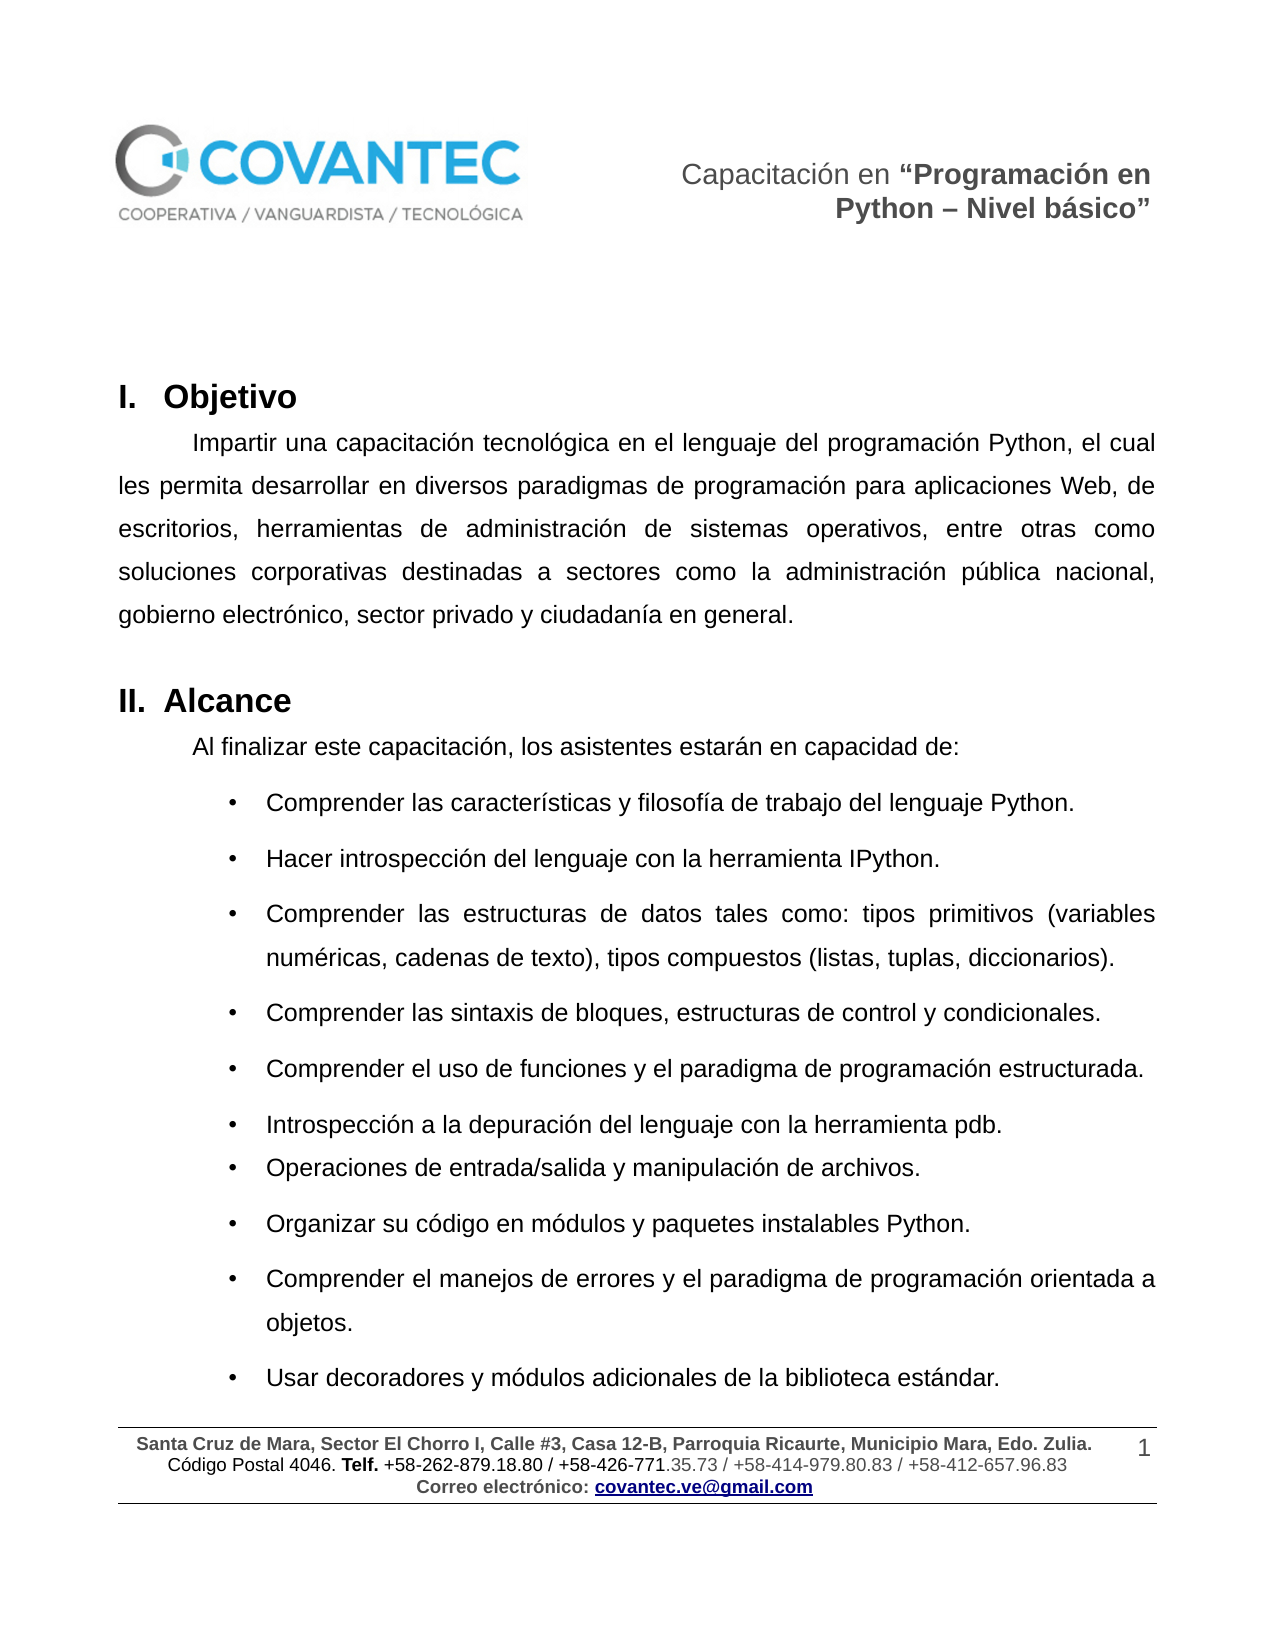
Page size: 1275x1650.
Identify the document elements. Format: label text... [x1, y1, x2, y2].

list Hacer introspección del lenguaje con la herramienta IPython. [228, 843, 1157, 872]
subtitle Objetivo [118, 377, 1157, 415]
list Introspección a la depuración del lenguaje con la herramienta pdb. [228, 1109, 1157, 1138]
list Comprender las sintaxis de bloques, estructuras de control y condicionales. [228, 998, 1157, 1027]
text Impartir una capacitación tecnológica en el lenguaje del programación Python, el cual les permita desarrollar en diversos paradigmas de programación para aplicaciones Web, de escritorios, herramientas de administración de sistemas operativos, entre otras como soluciones corporativas destinadas a sectores como la administración pública nacional, gobierno electrónico, sector privado y ciudadanía en general. [118, 428, 1157, 629]
list Comprender el manejos de errores y el paradigma de programación orientada a objetos. [228, 1264, 1157, 1336]
list Comprender las estructuras de datos tales como: tipos primitivos (variables numéricas, cadenas de texto), tipos compuestos (listas, tuplas, diccionarios). [228, 899, 1157, 971]
subtitle Alcance [118, 681, 1157, 720]
list Operaciones de entrada/salida y manipulación de archivos. [228, 1153, 1157, 1182]
text Al finalizar este capacitación, los asistentes estarán en capacidad de: [118, 732, 1157, 761]
picture [109, 117, 528, 228]
list Usar decoradores y módulos adicionales de la biblioteca estándar. [228, 1363, 1157, 1392]
list Comprender las características y filosofía de trabajo del lenguaje Python. [228, 788, 1157, 817]
list Organizar su código en módulos y paquetes instalables Python. [228, 1208, 1157, 1237]
list Comprender el uso de funciones y el paradigma de programación estructurada. [228, 1054, 1157, 1083]
